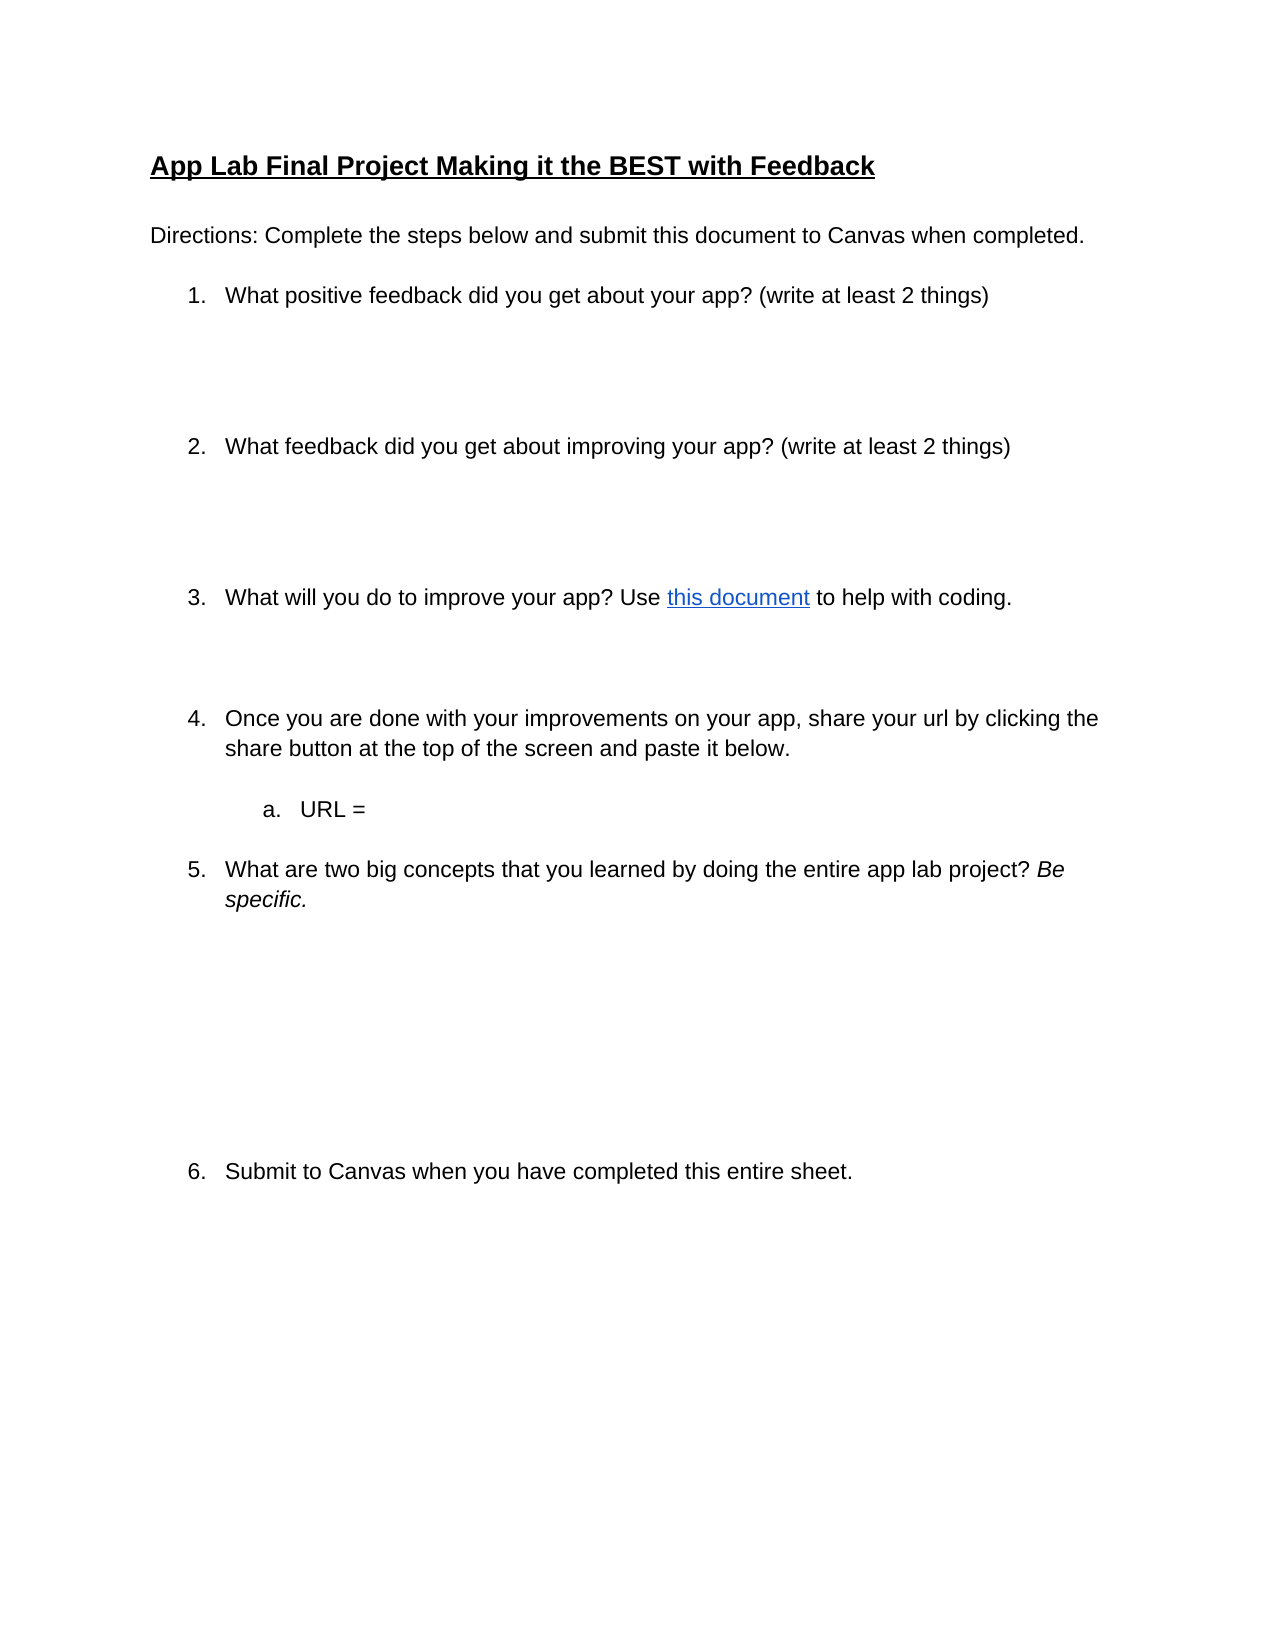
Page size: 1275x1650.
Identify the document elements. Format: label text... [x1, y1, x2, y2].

text Directions: Complete the steps below and submit this document to Canvas when completed. [150, 222, 1125, 248]
list What will you do to improve your app? Use this document to help with coding. [187, 584, 1125, 611]
list Once you are done with your improvements on your app, share your url by clicking the share button at the top of the screen and paste it below. [187, 705, 1125, 762]
text App Lab Final Project Making it the BEST with Feedback [150, 150, 1125, 181]
list What feedback did you get about improving your app? (write at least 2 things) [187, 433, 1125, 460]
list What are two big concepts that you learned by doing the entire app lab project? Be specific. [187, 856, 1125, 913]
list Submit to Canvas when you have completed this entire sheet. [187, 1158, 1125, 1185]
list What positive feedback did you get about your app? (write at least 2 things) [187, 282, 1125, 309]
list URL = [262, 796, 1125, 822]
